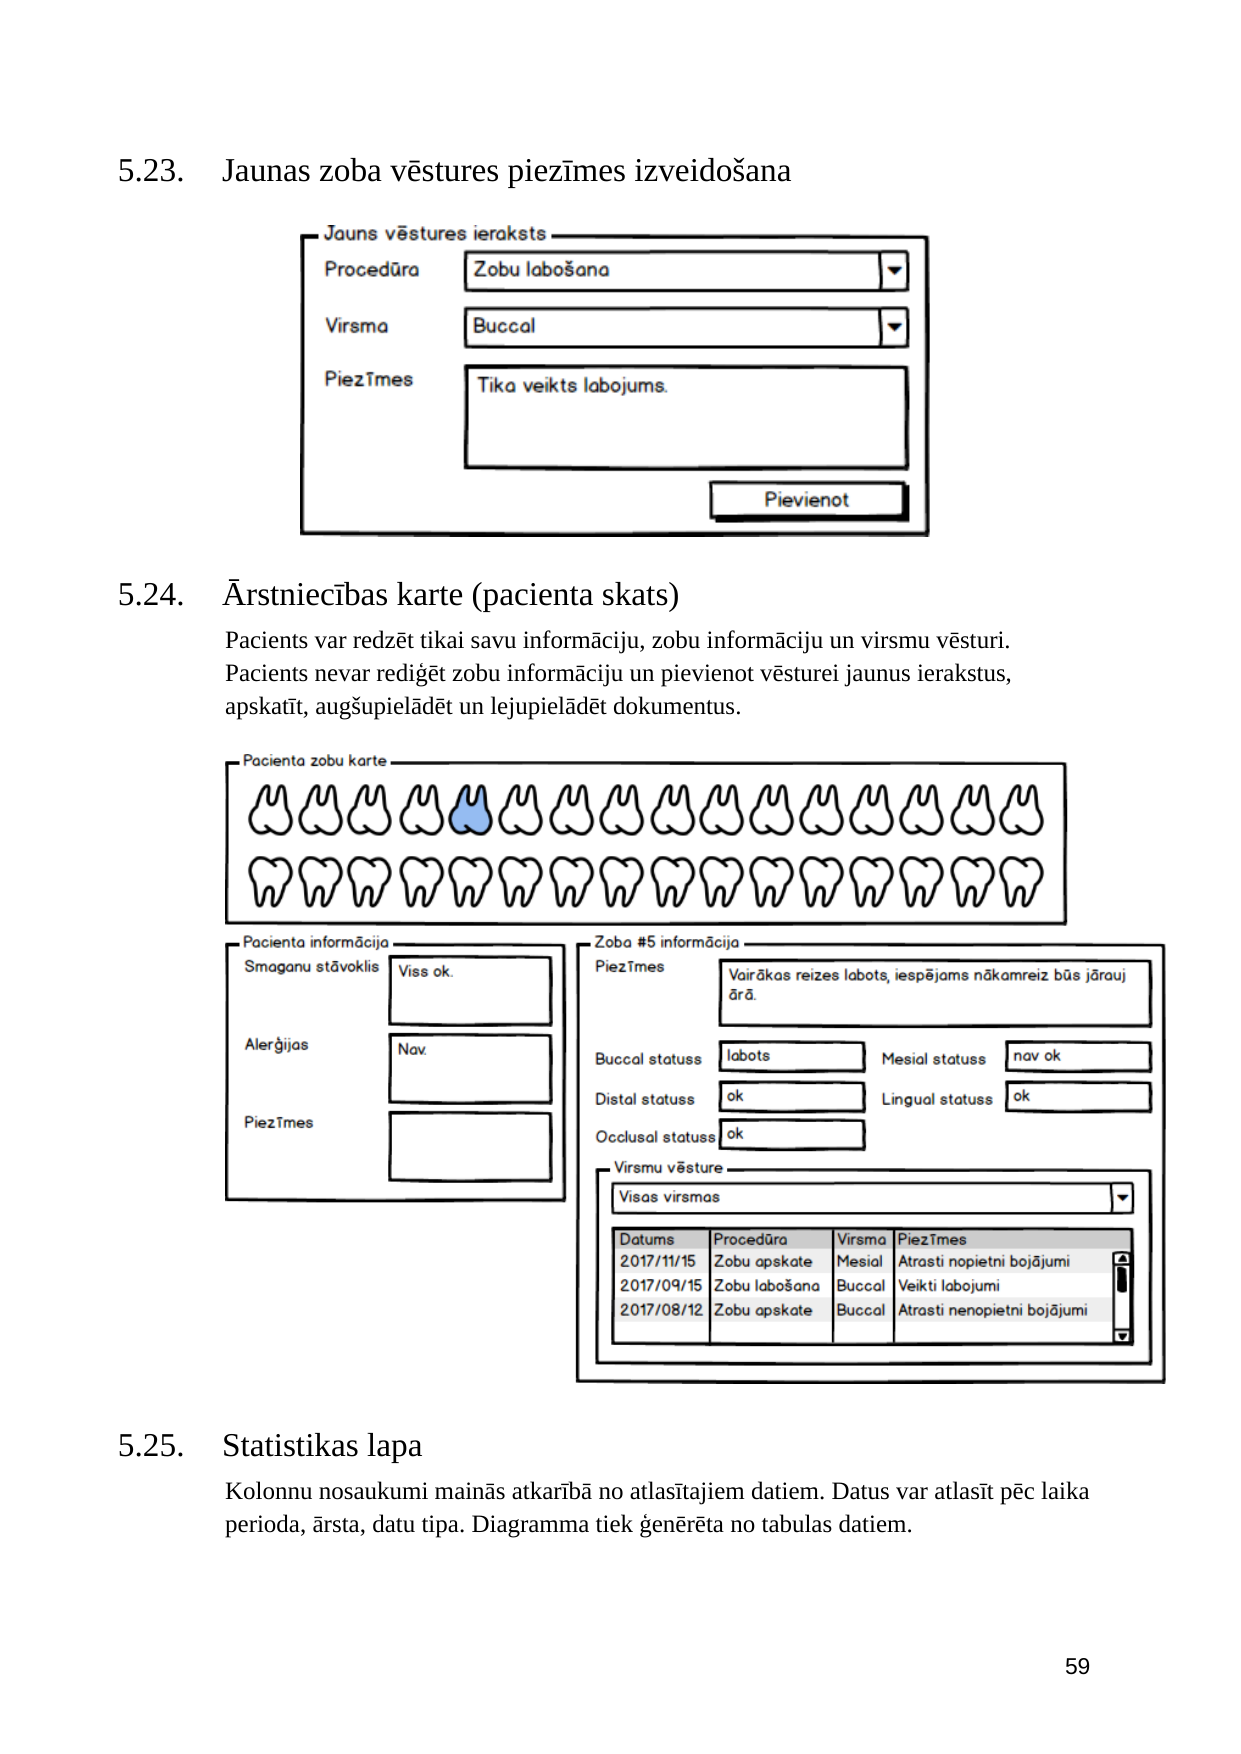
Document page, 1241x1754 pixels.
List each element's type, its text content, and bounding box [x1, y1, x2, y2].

text Pacients var redzēt tikai savu informāciju, zobu informāciju un virsmu vēsturi. [225, 625, 1090, 654]
picture [225, 754, 1166, 1384]
text Kolonnu nosaukumi mainās atkarībā no atlasītajiem datiem. Datus var atlasīt pēc laika perioda, ārsta, datu tipa. Diagramma tiek ģenērēta no tabulas datiem. [225, 1476, 1090, 1537]
subtitle Statistikas lapa [184, 1425, 1090, 1463]
subtitle Jaunas zoba vēstures piezīmes izveidošana [184, 150, 1090, 188]
subtitle Ārstniecības karte (pacienta skats) [184, 574, 1090, 613]
picture [300, 225, 930, 537]
text Pacients nevar rediģēt zobu informāciju un pievienot vēsturei jaunus ierakstus, apskatīt, augšupielādēt un lejupielādēt dokumentus. [225, 658, 1090, 720]
